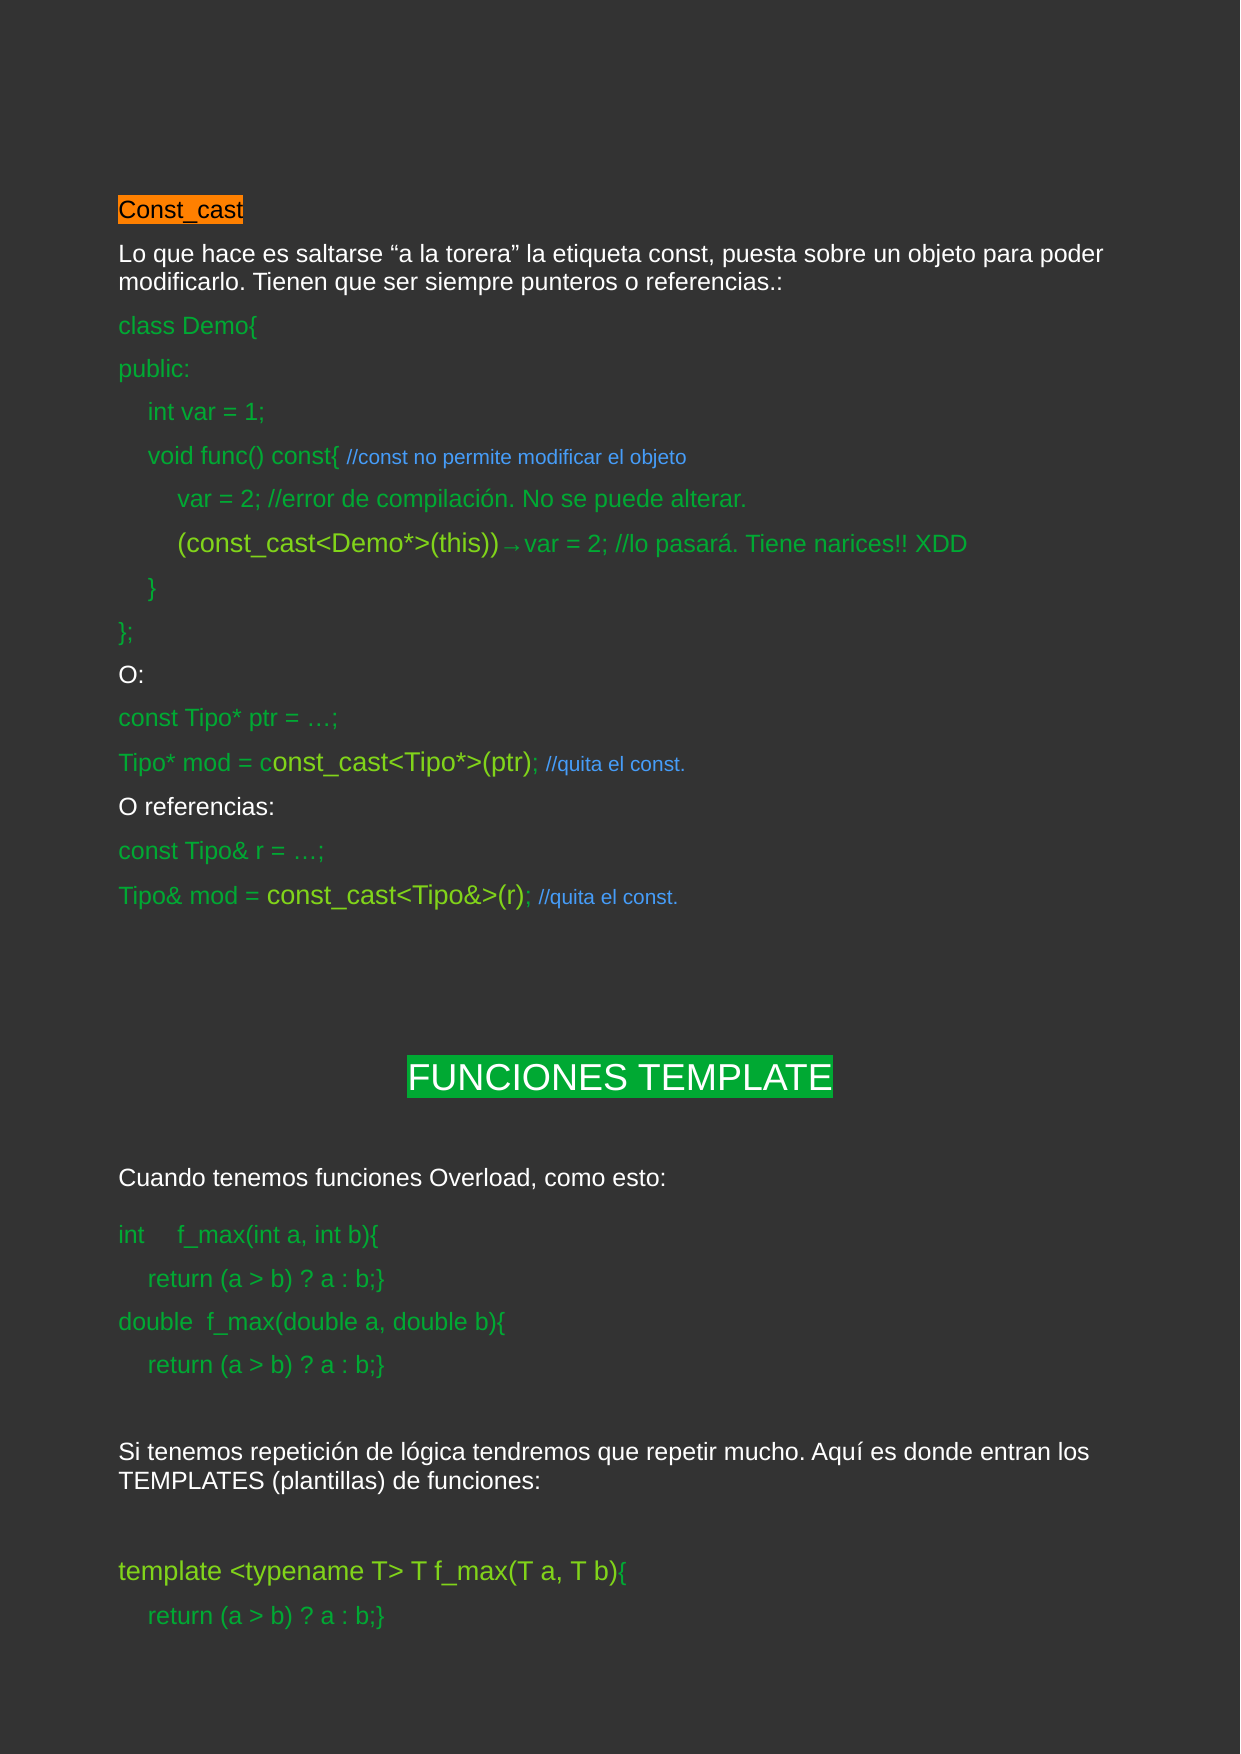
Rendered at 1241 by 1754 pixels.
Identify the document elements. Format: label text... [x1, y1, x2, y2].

text Tipo& mod = const_cast<Tipo&>(r); //quita el const. [118, 879, 1122, 910]
text (const_cast<Demo*>(this))→var = 2; //lo pasará. Tiene narices!! XDD [118, 527, 1122, 558]
text Lo que hace es saltarse “a la torera” la etiqueta const, puesta sobre un objeto para poder modificarlo. Tienen que ser siempre punteros o referencias.: [118, 238, 1122, 296]
text template <typename T> T f_max(T a, T b){ [118, 1555, 1122, 1586]
text var = 2; //error de compilación. No se puede alterar. [118, 484, 1122, 513]
text double f_max(double a, double b){ [118, 1307, 1122, 1336]
text public: [118, 354, 1122, 383]
text const Tipo& r = …; [118, 836, 1122, 864]
text Const_cast [118, 195, 1122, 224]
text O: [118, 660, 1122, 688]
text }; [118, 616, 1122, 645]
text void func() const{ //const no permite modificar el objeto [118, 441, 1122, 469]
text const Tipo* ptr = …; [118, 703, 1122, 732]
text } [118, 573, 1122, 602]
subtitle FUNCIONES TEMPLATE [118, 1055, 1122, 1098]
text class Demo{ [118, 311, 1122, 339]
text return (a > b) ? a : b;} [118, 1350, 1122, 1379]
text int var = 1; [118, 397, 1122, 426]
text return (a > b) ? a : b;} [118, 1601, 1122, 1629]
text Tipo* mod = const_cast<Tipo*>(ptr); //quita el const. [118, 746, 1122, 778]
text Cuando tenemos funciones Overload, como esto: int f_max(int a, int b){ [118, 1163, 1122, 1249]
text O referencias: [118, 792, 1122, 821]
text Si tenemos repetición de lógica tendremos que repetir mucho. Aquí es donde entran los TEMPLATES (plantillas) de funciones: [118, 1437, 1122, 1494]
text return (a > b) ? a : b;} [118, 1263, 1122, 1292]
